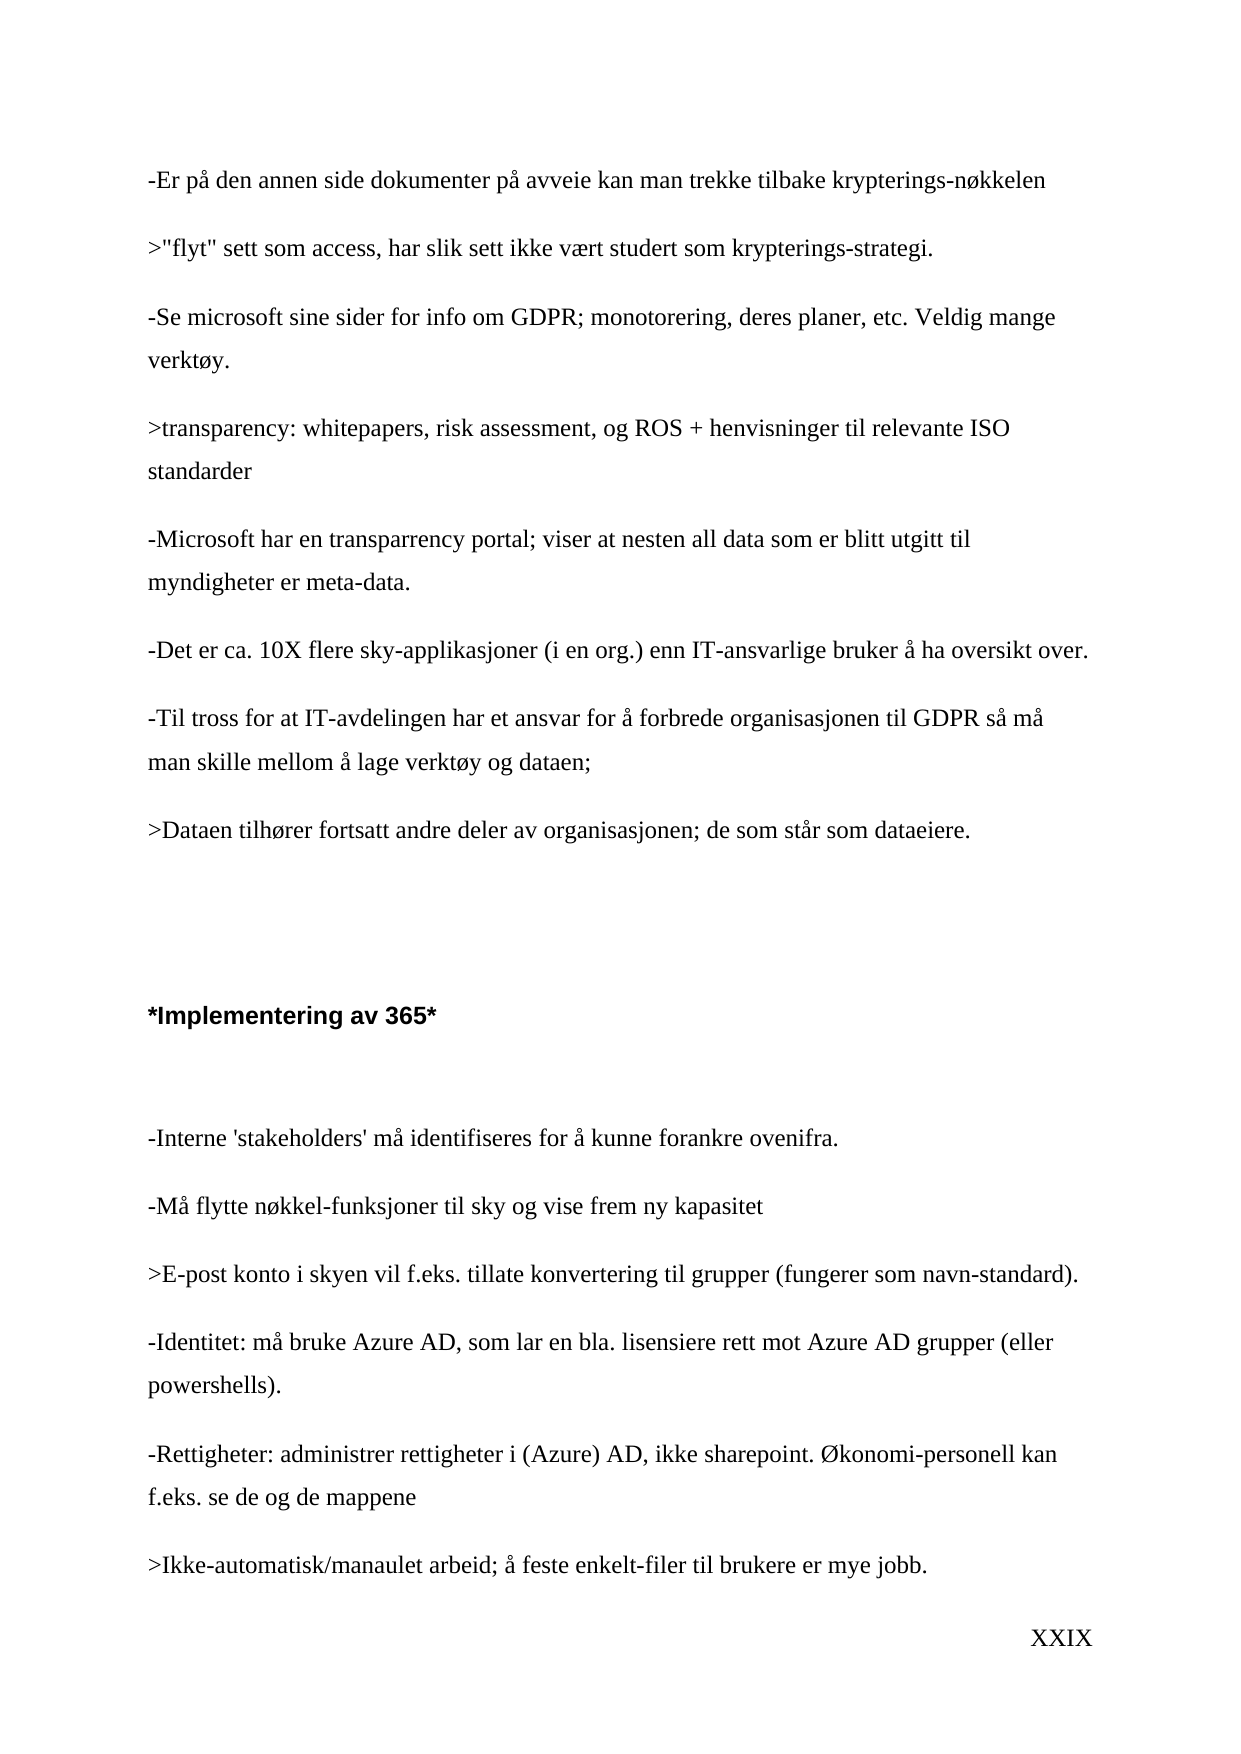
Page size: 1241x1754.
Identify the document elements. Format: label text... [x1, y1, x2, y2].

text -Microsoft har en transparrency portal; viser at nesten all data som er blitt utgitt til myndigheter er meta-data. [148, 524, 1092, 596]
text -Er på den annen side dokumenter på avveie kan man trekke tilbake krypterings-nøkkelen [148, 165, 1092, 194]
text -Må flytte nøkkel-funksjoner til sky og vise frem ny kapasitet [148, 1191, 1092, 1220]
text -Rettigheter: administrer rettigheter i (Azure) AD, ikke sharepoint. Økonomi-personell kan f.eks. se de og de mappene [148, 1439, 1092, 1511]
text *Implementering av 365* [148, 1001, 1092, 1030]
text >E-post konto i skyen vil f.eks. tillate konvertering til grupper (fungerer som navn-standard). [148, 1259, 1092, 1288]
text -Interne 'stakeholders' må identifiseres for å kunne forankre ovenifra. [148, 1123, 1092, 1152]
text -Det er ca. 10X flere sky-applikasjoner (i en org.) enn IT-ansvarlige bruker å ha oversikt over. [148, 635, 1092, 664]
text >"flyt" sett som access, har slik sett ikke vært studert som krypterings-strategi. [148, 233, 1092, 262]
text >Ikke-automatisk/manaulet arbeid; å feste enkelt-filer til brukere er mye jobb. [148, 1550, 1092, 1579]
text -Se microsoft sine sider for info om GDPR; monotorering, deres planer, etc. Veldig mange verktøy. [148, 302, 1092, 373]
text -Til tross for at IT-avdelingen har et ansvar for å forbrede organisasjonen til GDPR så må man skille mellom å lage verktøy og dataen; [148, 703, 1092, 775]
text >Dataen tilhører fortsatt andre deler av organisasjonen; de som står som dataeiere. [148, 815, 1092, 843]
text -Identitet: må bruke Azure AD, som lar en bla. lisensiere rett mot Azure AD grupper (eller powershells). [148, 1327, 1092, 1399]
text >transparency: whitepapers, risk assessment, og ROS + henvisninger til relevante ISO standarder [148, 413, 1092, 485]
